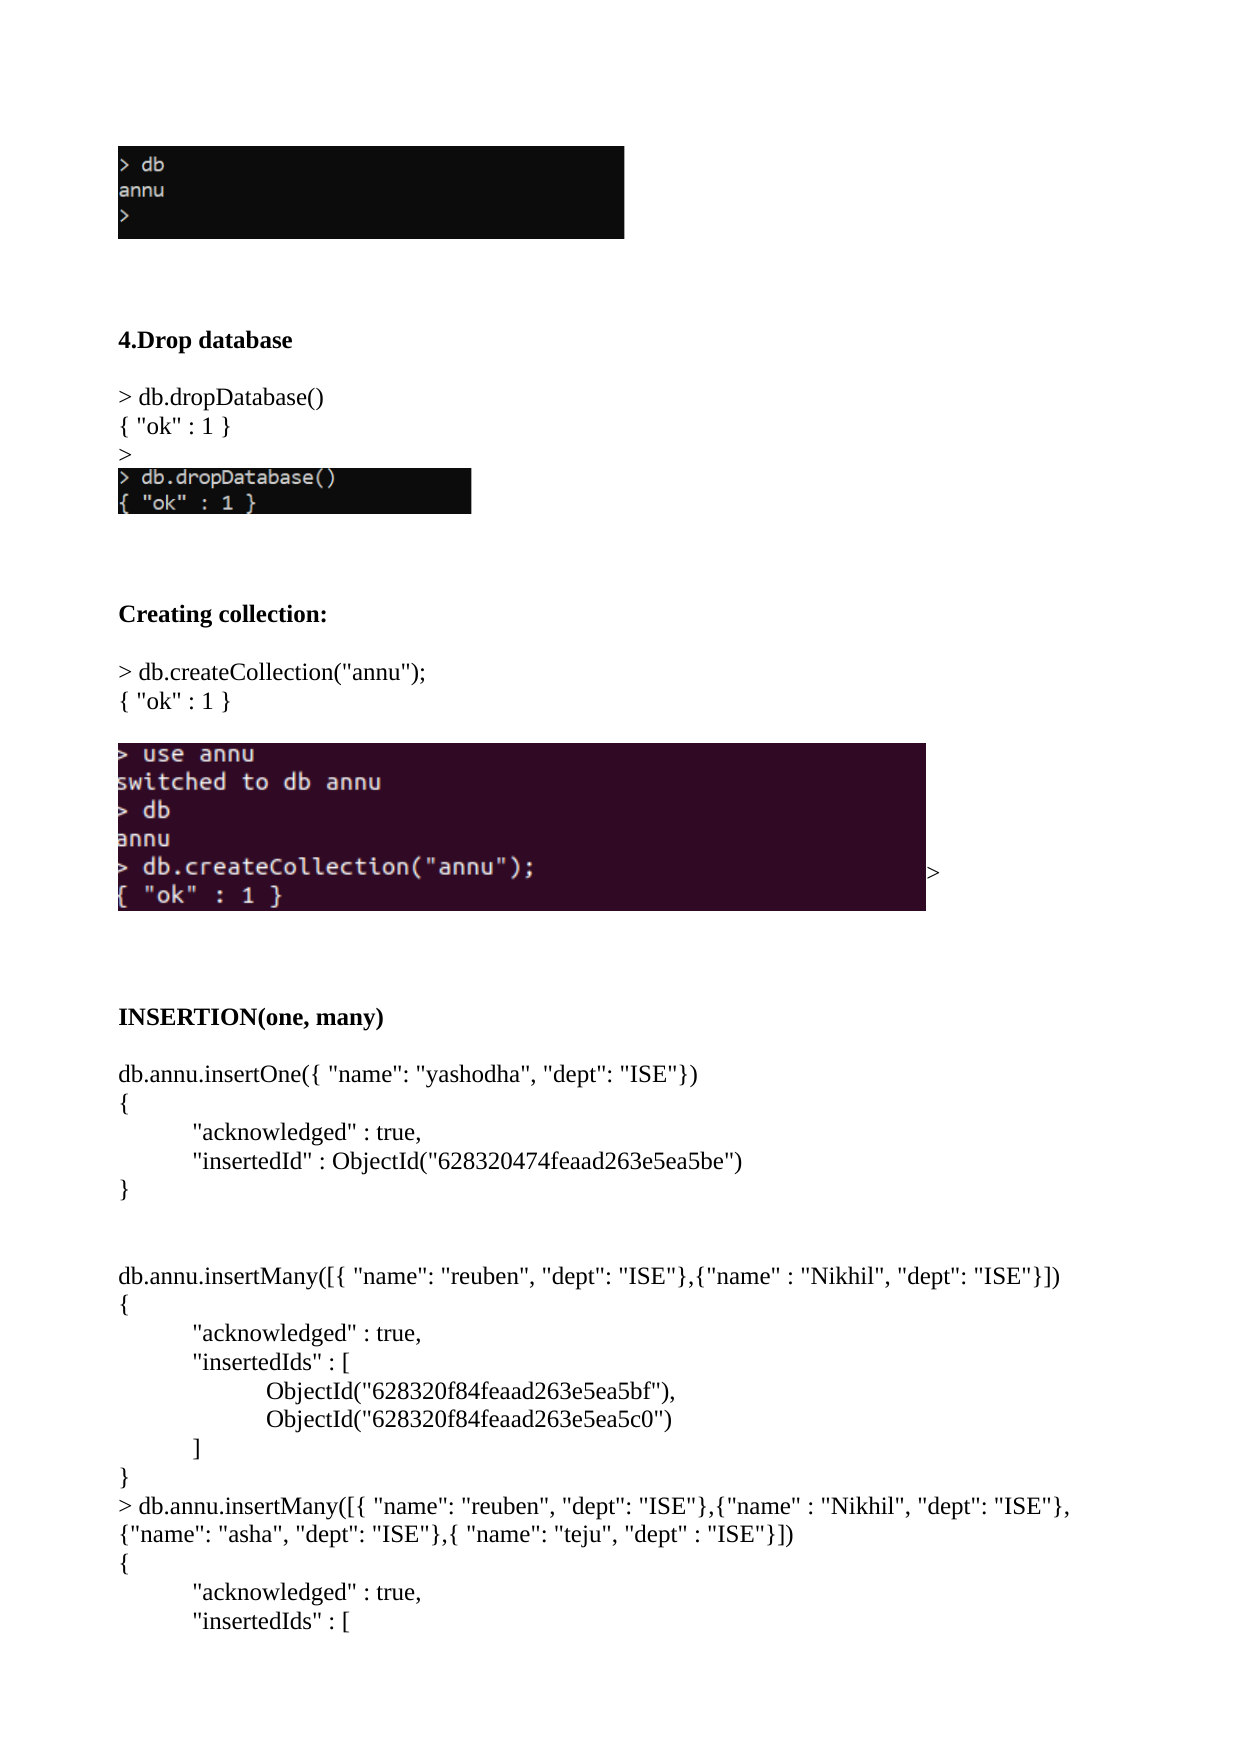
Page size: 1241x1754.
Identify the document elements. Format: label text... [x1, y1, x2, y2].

text db.annu.insertMany([{ "name": "reuben", "dept": "ISE"},{"name" : "Nikhil", "dept": "ISE"}]) [118, 1261, 1122, 1289]
text Creating collection: [118, 599, 1122, 628]
text "insertedIds" : [ [118, 1606, 1122, 1634]
text ] [118, 1433, 1122, 1462]
text > db.createCollection("annu"); [118, 657, 1122, 686]
text db.annu.insertOne({ "name": "yashodha", "dept": "ISE"}) [118, 1059, 1122, 1088]
text { [118, 1289, 1122, 1318]
text 4.Drop database [118, 325, 1122, 353]
text INSERTION(one, many) [118, 1002, 1122, 1031]
text { "ok" : 1 } [118, 411, 1122, 440]
text > [926, 858, 1122, 887]
text } [118, 1174, 1122, 1203]
text "acknowledged" : true, [118, 1577, 1122, 1606]
text { [118, 1548, 1122, 1577]
text "acknowledged" : true, [118, 1117, 1122, 1146]
text "insertedId" : ObjectId("628320474feaad263e5ea5be") [118, 1146, 1122, 1174]
text { [118, 1088, 1122, 1117]
text > db.dropDatabase() [118, 382, 1122, 411]
text { "ok" : 1 } [118, 686, 1122, 714]
text ObjectId("628320f84feaad263e5ea5bf"), [118, 1376, 1122, 1404]
text "insertedIds" : [ [118, 1347, 1122, 1376]
text > db.annu.insertMany([{ "name": "reuben", "dept": "ISE"},{"name" : "Nikhil", "dept": "ISE"},{"name": "asha", "dept": "ISE"},{ "name": "teju", "dept" : "ISE"}]) [118, 1491, 1122, 1548]
text } [118, 1462, 1122, 1491]
text > [118, 440, 1122, 468]
text "acknowledged" : true, [118, 1318, 1122, 1347]
text ObjectId("628320f84feaad263e5ea5c0") [118, 1404, 1122, 1433]
